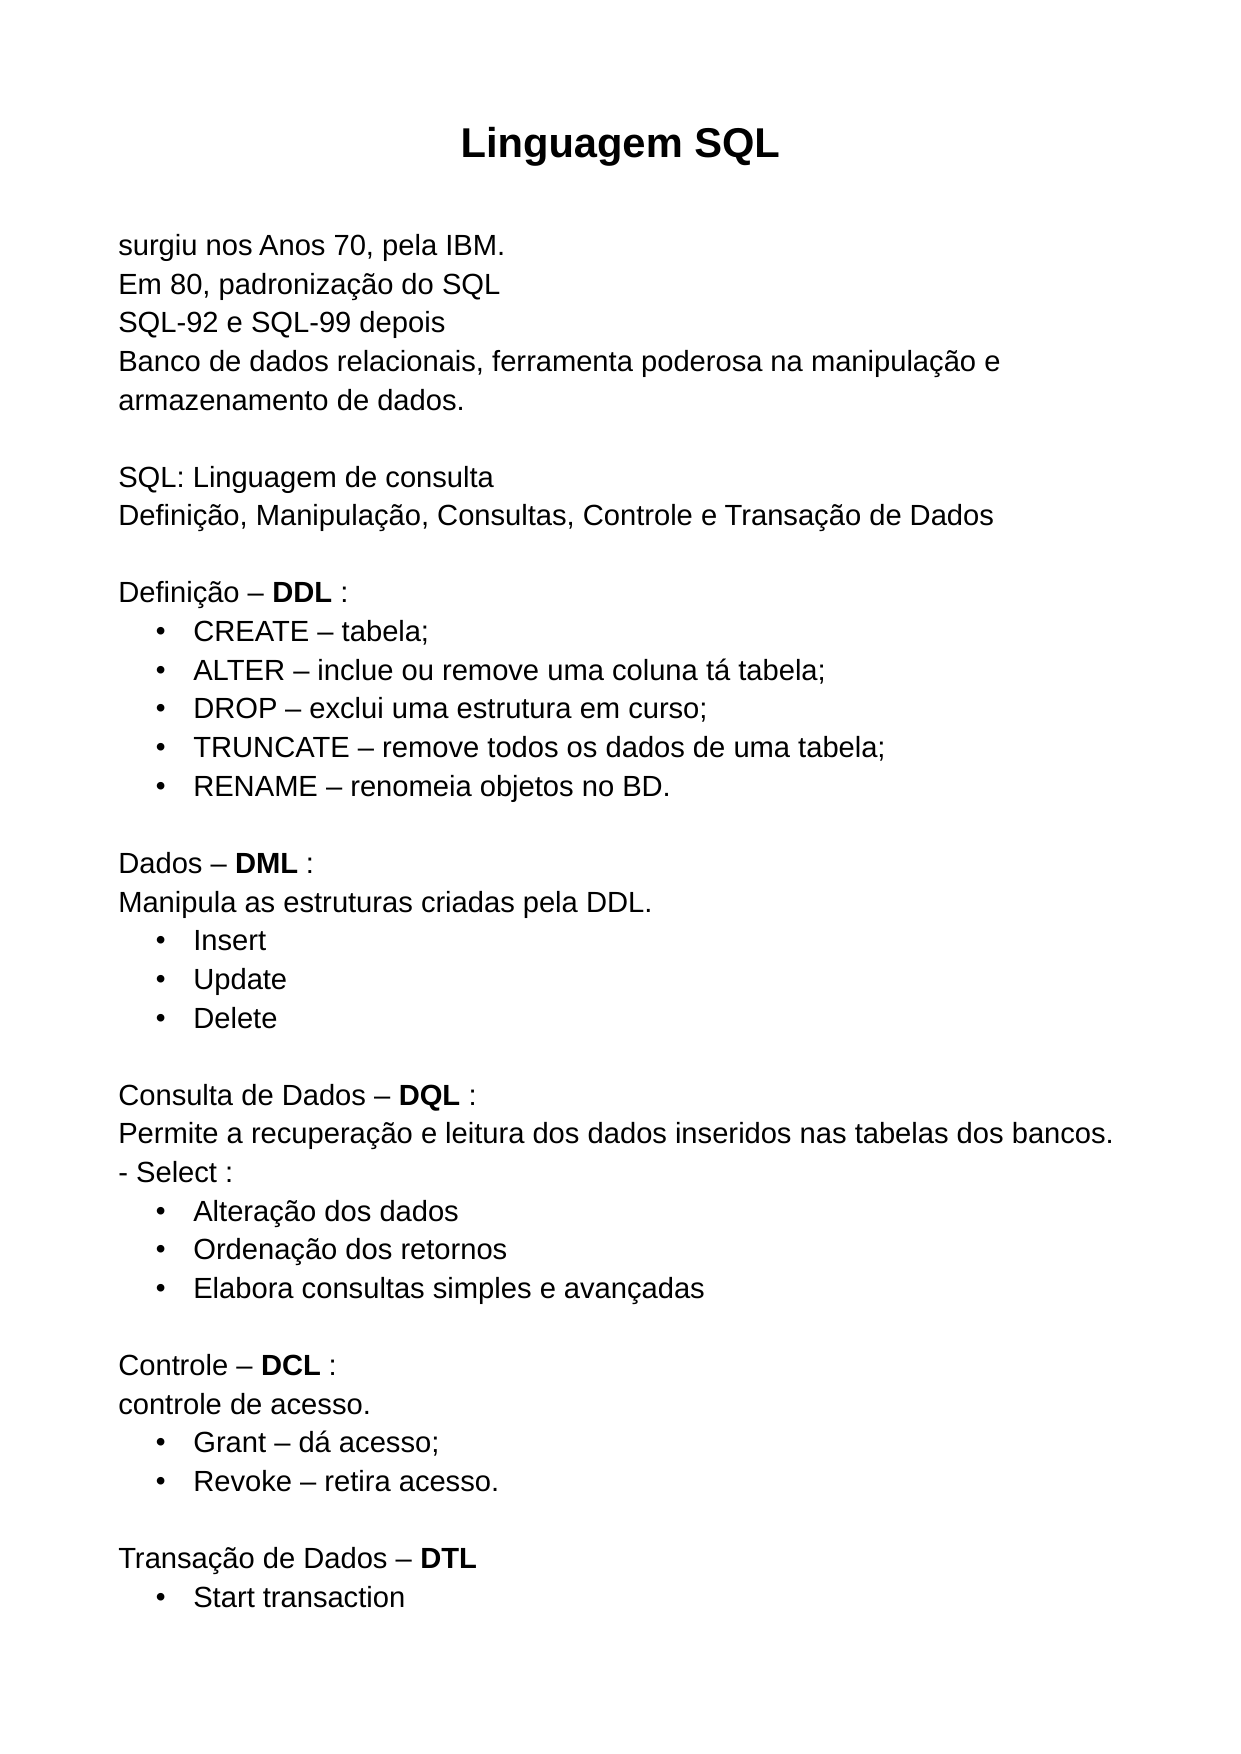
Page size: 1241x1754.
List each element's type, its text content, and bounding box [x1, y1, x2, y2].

list CREATE – tabela; [156, 614, 1122, 647]
text Banco de dados relacionais, ferramenta poderosa na manipulação e armazenamento de dados. [118, 344, 1122, 416]
list DROP – exclui uma estrutura em curso; [156, 691, 1122, 725]
list Alteração dos dados [156, 1193, 1122, 1227]
list Insert [156, 923, 1122, 957]
list Start transaction [156, 1580, 1122, 1614]
list Ordenação dos retornos [156, 1232, 1122, 1266]
text SQL-92 e SQL-99 depois [118, 305, 1122, 339]
list RENAME – renomeia objetos no BD. [156, 769, 1122, 802]
text Controle – DCL : [118, 1348, 1122, 1382]
text Em 80, padronização do SQL [118, 267, 1122, 300]
text controle de acesso. [118, 1387, 1122, 1420]
list Elabora consultas simples e avançadas [156, 1271, 1122, 1305]
text Transação de Dados – DTL [118, 1541, 1122, 1575]
text Dados – DML : [118, 846, 1122, 879]
text Permite a recuperação e leitura dos dados inseridos nas tabelas dos bancos. [118, 1116, 1122, 1150]
text SQL: Linguagem de consulta [118, 459, 1122, 493]
list ALTER – inclue ou remove uma coluna tá tabela; [156, 652, 1122, 686]
list Update [156, 962, 1122, 996]
text Consulta de Dados – DQL : [118, 1078, 1122, 1111]
list Grant – dá acesso; [156, 1425, 1122, 1459]
list Delete [156, 1001, 1122, 1034]
text Manipula as estruturas criadas pela DDL. [118, 884, 1122, 918]
list Revoke – retira acesso. [156, 1464, 1122, 1498]
list TRUNCATE – remove todos os dados de uma tabela; [156, 730, 1122, 764]
text Linguagem SQL [118, 118, 1122, 166]
text Definição – DDL : [118, 575, 1122, 609]
text - Select : [118, 1155, 1122, 1188]
text surgiu nos Anos 70, pela IBM. [118, 228, 1122, 262]
text Definição, Manipulação, Consultas, Controle e Transação de Dados [118, 498, 1122, 532]
